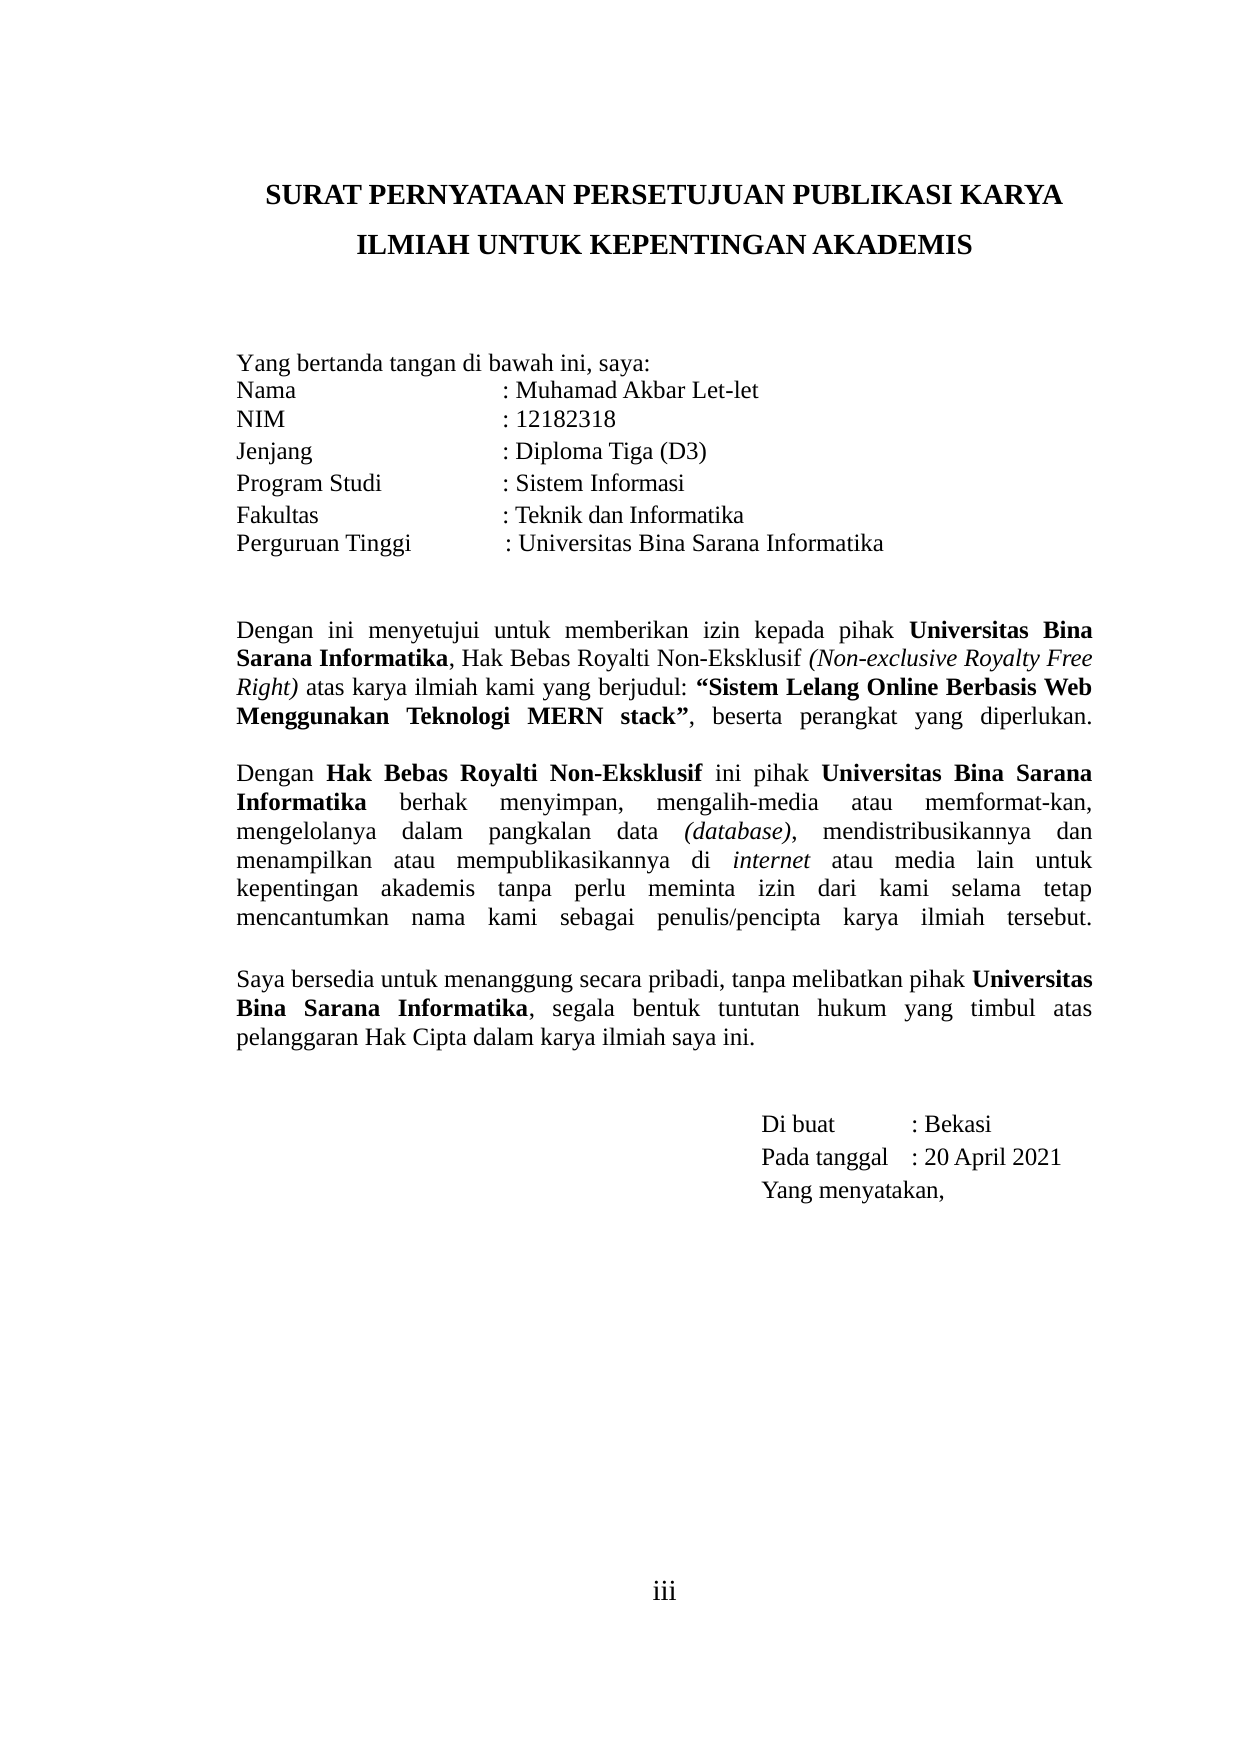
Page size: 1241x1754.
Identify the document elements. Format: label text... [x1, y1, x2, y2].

text Yang bertanda tangan di bawah ini, saya: [236, 348, 1093, 376]
text Fakultas : Teknik dan Informatika [236, 500, 1093, 528]
text Perguruan Tinggi : Universitas Bina Sarana Informatika [236, 528, 1091, 557]
text Di buat : Bekasi Pada tanggal : 20 April 2021 Yang menyatakan, [236, 1109, 1093, 1203]
text Program Studi : Sistem Informasi [236, 468, 1093, 497]
text Jenjang : Diploma Tiga (D3) [236, 436, 1093, 465]
text Nama : Muhamad Akbar Let-let [236, 376, 1093, 403]
text NIM : 12182318 [236, 404, 1093, 433]
subtitle SURAT PERNYATAAN PERSETUJUAN PUBLIKASI KARYA ILMIAH UNTUK KEPENTINGAN AKADEMIS [236, 177, 1093, 261]
text Dengan ini menyetujui untuk memberikan izin kepada pihak Universitas Bina Sarana Informatika, Hak Bebas Royalti Non-Eksklusif (Non-exclusive Royalty Free Right) atas karya ilmiah kami yang berjudul: “Sistem Lelang Online Berbasis Web Menggunakan Teknologi MERN stack”, beserta perangkat yang diperlukan. Dengan Hak Bebas Royalti Non-Eksklusif ini pihak Universitas Bina Sarana Informatika berhak menyimpan, mengalih-media atau memformat-kan, mengelolanya dalam pangkalan data (database), mendistribusikannya dan menampilkan atau mempublikasikannya di internet atau media lain untuk kepentingan akademis tanpa perlu meminta izin dari kami selama tetap mencantumkan nama kami sebagai penulis/pencipta karya ilmiah tersebut. Saya bersedia untuk menanggung secara pribadi, tanpa melibatkan pihak Universitas Bina Sarana Informatika, segala bentuk tuntutan hukum yang timbul atas pelanggaran Hak Cipta dalam karya ilmiah saya ini. [236, 615, 1093, 1051]
